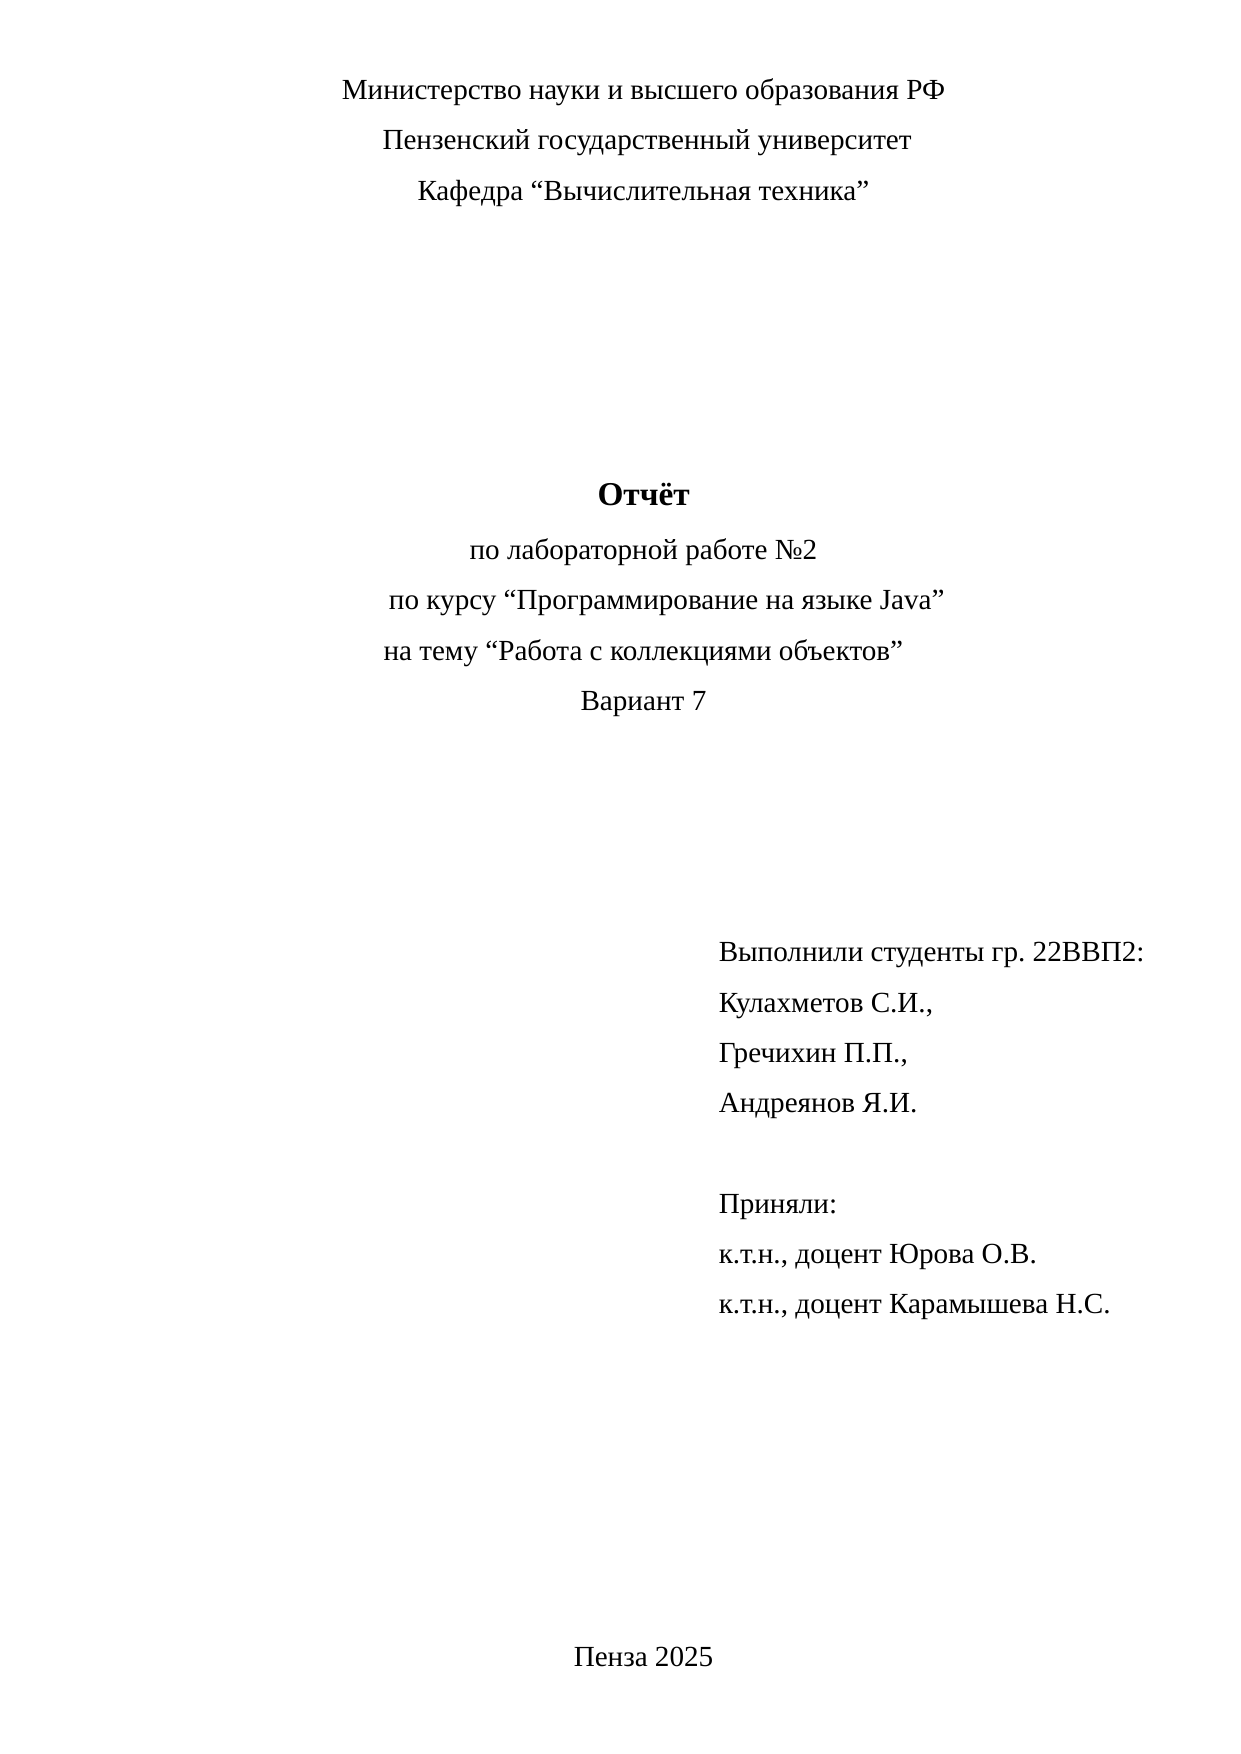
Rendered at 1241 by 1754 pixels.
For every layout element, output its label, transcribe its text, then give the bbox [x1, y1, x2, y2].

text к.т.н., доцент Карамышева Н.С. [118, 1287, 1168, 1320]
text по курсу “Программирование на языке Java” [118, 582, 1215, 616]
text Вариант 7 [118, 683, 1168, 716]
text Гречихин П.П., [118, 1035, 1168, 1069]
text Андреянов Я.И. [118, 1085, 1168, 1119]
text Отчёт [118, 474, 1168, 513]
text на тему “Работа с коллекциями объектов” [118, 633, 1168, 666]
text Пенза 2025 [118, 1639, 1168, 1672]
text Кулахметов С.И., [118, 985, 1168, 1018]
text Министерство науки и высшего образования РФ [118, 72, 1168, 106]
text Кафедра “Вычислительная техника” [118, 173, 1168, 206]
text Выполнили студенты гр. 22ВВП2: [118, 934, 1168, 968]
text по лабораторной работе №2 [118, 532, 1168, 566]
text к.т.н., доцент Юрова О.В. [118, 1236, 1168, 1270]
text Приняли: [118, 1186, 1168, 1219]
text Пензенский государственный университет [118, 122, 1168, 156]
